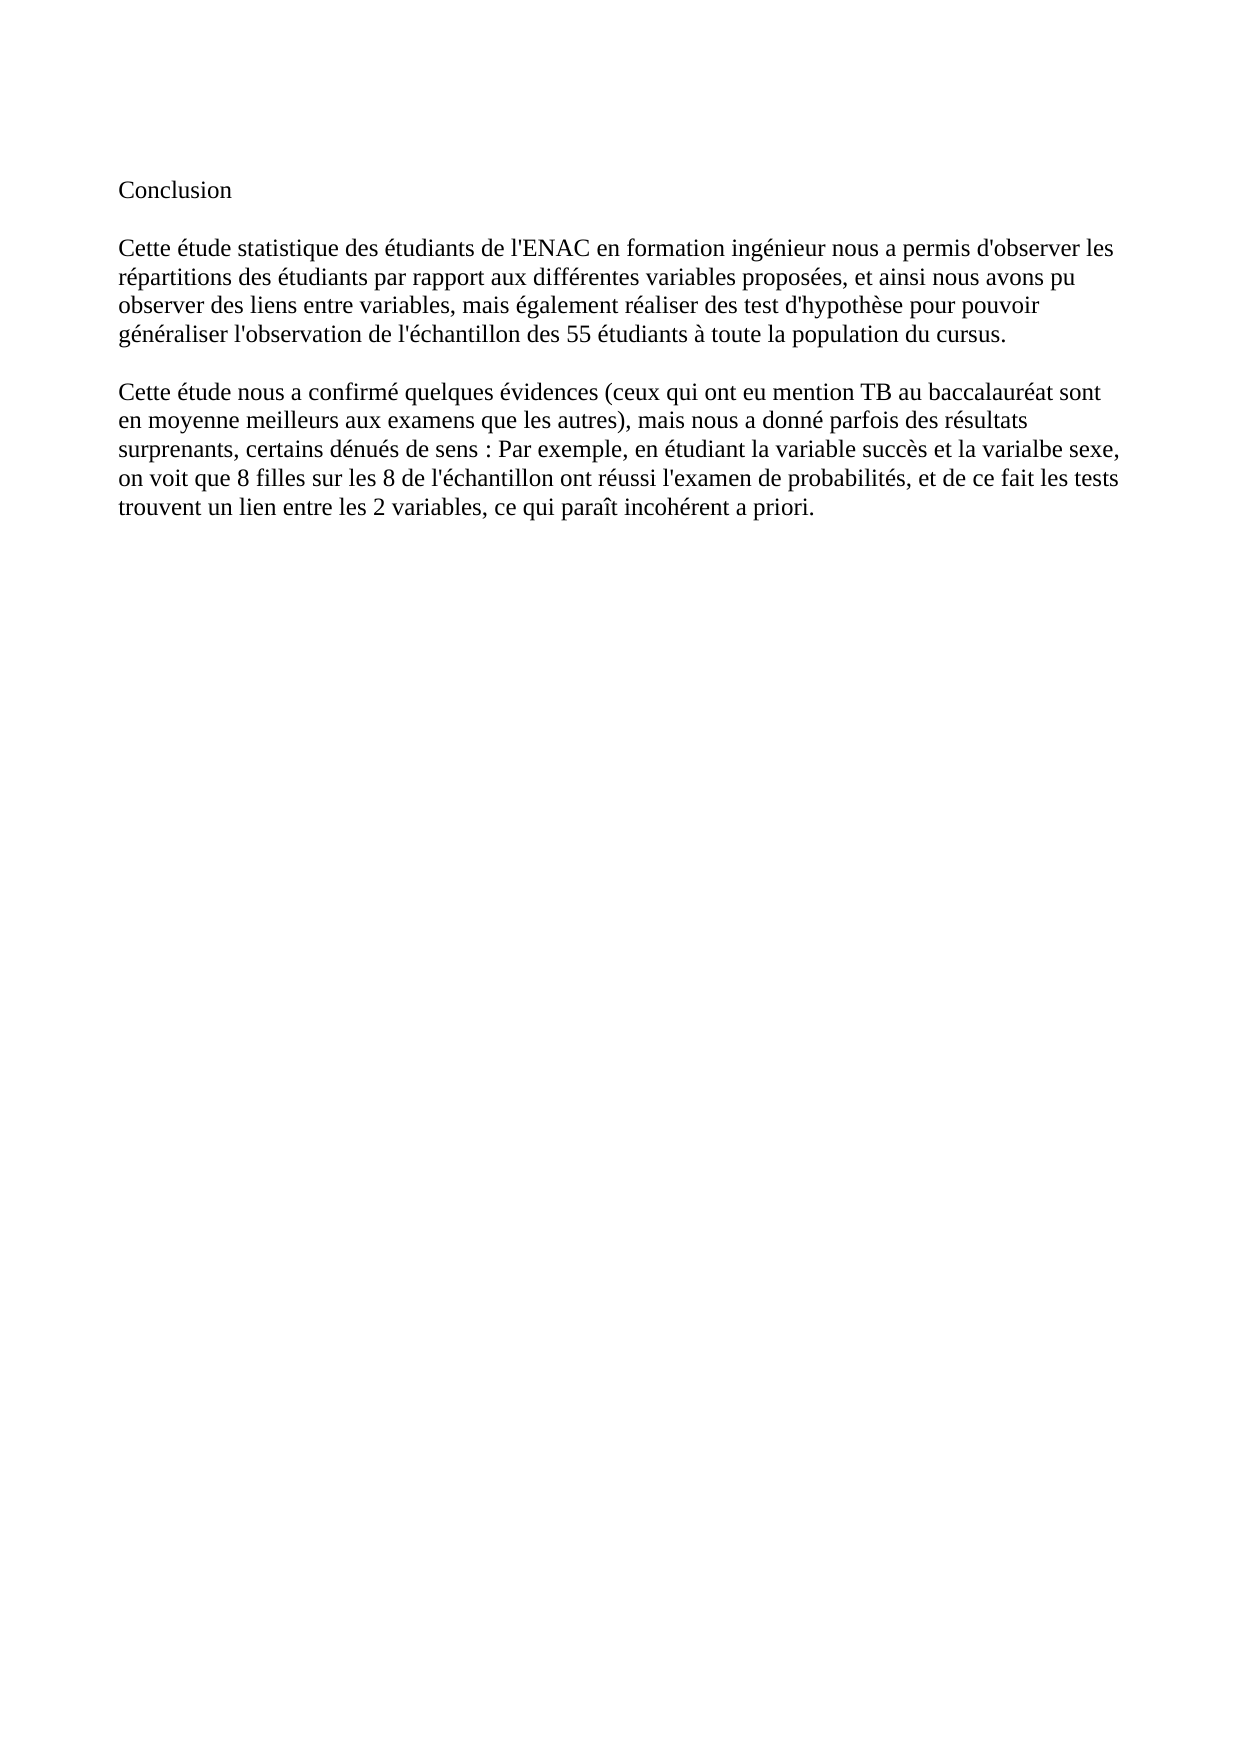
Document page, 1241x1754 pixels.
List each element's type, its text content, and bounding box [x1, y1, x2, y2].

text Cette étude statistique des étudiants de l'ENAC en formation ingénieur nous a permis d'observer les répartitions des étudiants par rapport aux différentes variables proposées, et ainsi nous avons pu observer des liens entre variables, mais également réaliser des test d'hypothèse pour pouvoir généraliser l'observation de l'échantillon des 55 étudiants à toute la population du cursus. [118, 233, 1122, 348]
text Cette étude nous a confirmé quelques évidences (ceux qui ont eu mention TB au baccalauréat sont en moyenne meilleurs aux examens que les autres), mais nous a donné parfois des résultats surprenants, certains dénués de sens : Par exemple, en étudiant la variable succès et la varialbe sexe, on voit que 8 filles sur les 8 de l'échantillon ont réussi l'examen de probabilités, et de ce fait les tests trouvent un lien entre les 2 variables, ce qui paraît incohérent a priori. [118, 377, 1122, 521]
text Conclusion [118, 176, 1122, 204]
